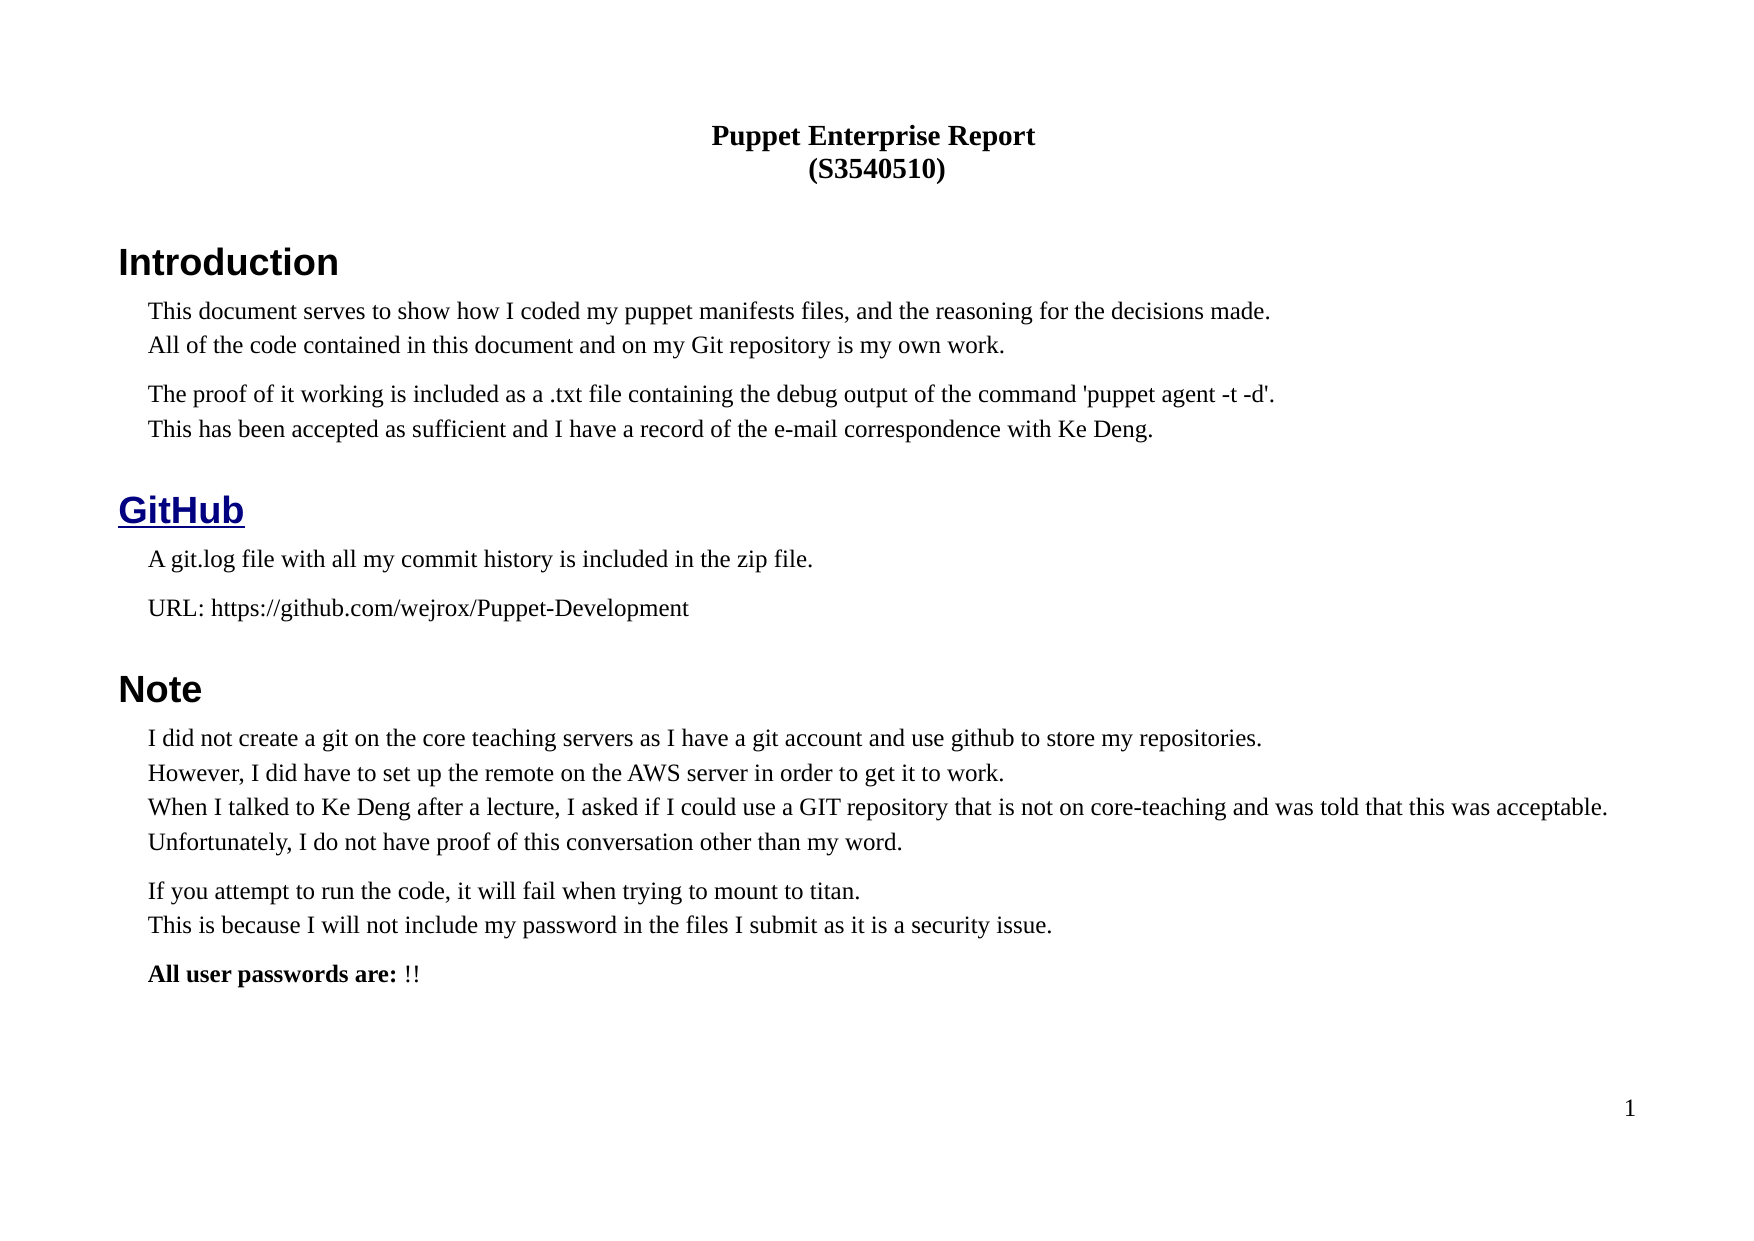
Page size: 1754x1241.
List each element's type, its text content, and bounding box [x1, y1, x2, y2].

subtitle GitHub [118, 488, 1636, 532]
text I did not create a git on the core teaching servers as I have a git account and use github to store my repositories. However, I did have to set up the remote on the AWS server in order to get it to work. When I talked to Ke Deng after a lecture, I asked if I could use a GIT repository that is not on core-teaching and was told that this was acceptable. Unfortunately, I do not have proof of this conversation other than my word. [148, 723, 1636, 856]
text All user passwords are: !! [148, 959, 1636, 988]
text This document serves to show how I coded my puppet manifests files, and the reasoning for the decisions made. All of the code contained in this document and on my Git repository is my own work. [148, 296, 1636, 359]
subtitle Introduction [118, 240, 1636, 283]
text URL: https://github.com/wejrox/Puppet-Development [148, 593, 1636, 622]
text The proof of it working is included as a .txt file containing the debug output of the command 'puppet agent -t -d'. This has been accepted as sufficient and I have a record of the e-mail correspondence with Ke Deng. [148, 379, 1636, 443]
text A git.log file with all my commit history is included in the zip file. [148, 544, 1636, 573]
subtitle Note [118, 667, 1636, 711]
text If you attempt to run the code, it will fail when trying to mount to titan. This is because I will not include my password in the files I submit as it is a security issue. [148, 876, 1636, 939]
